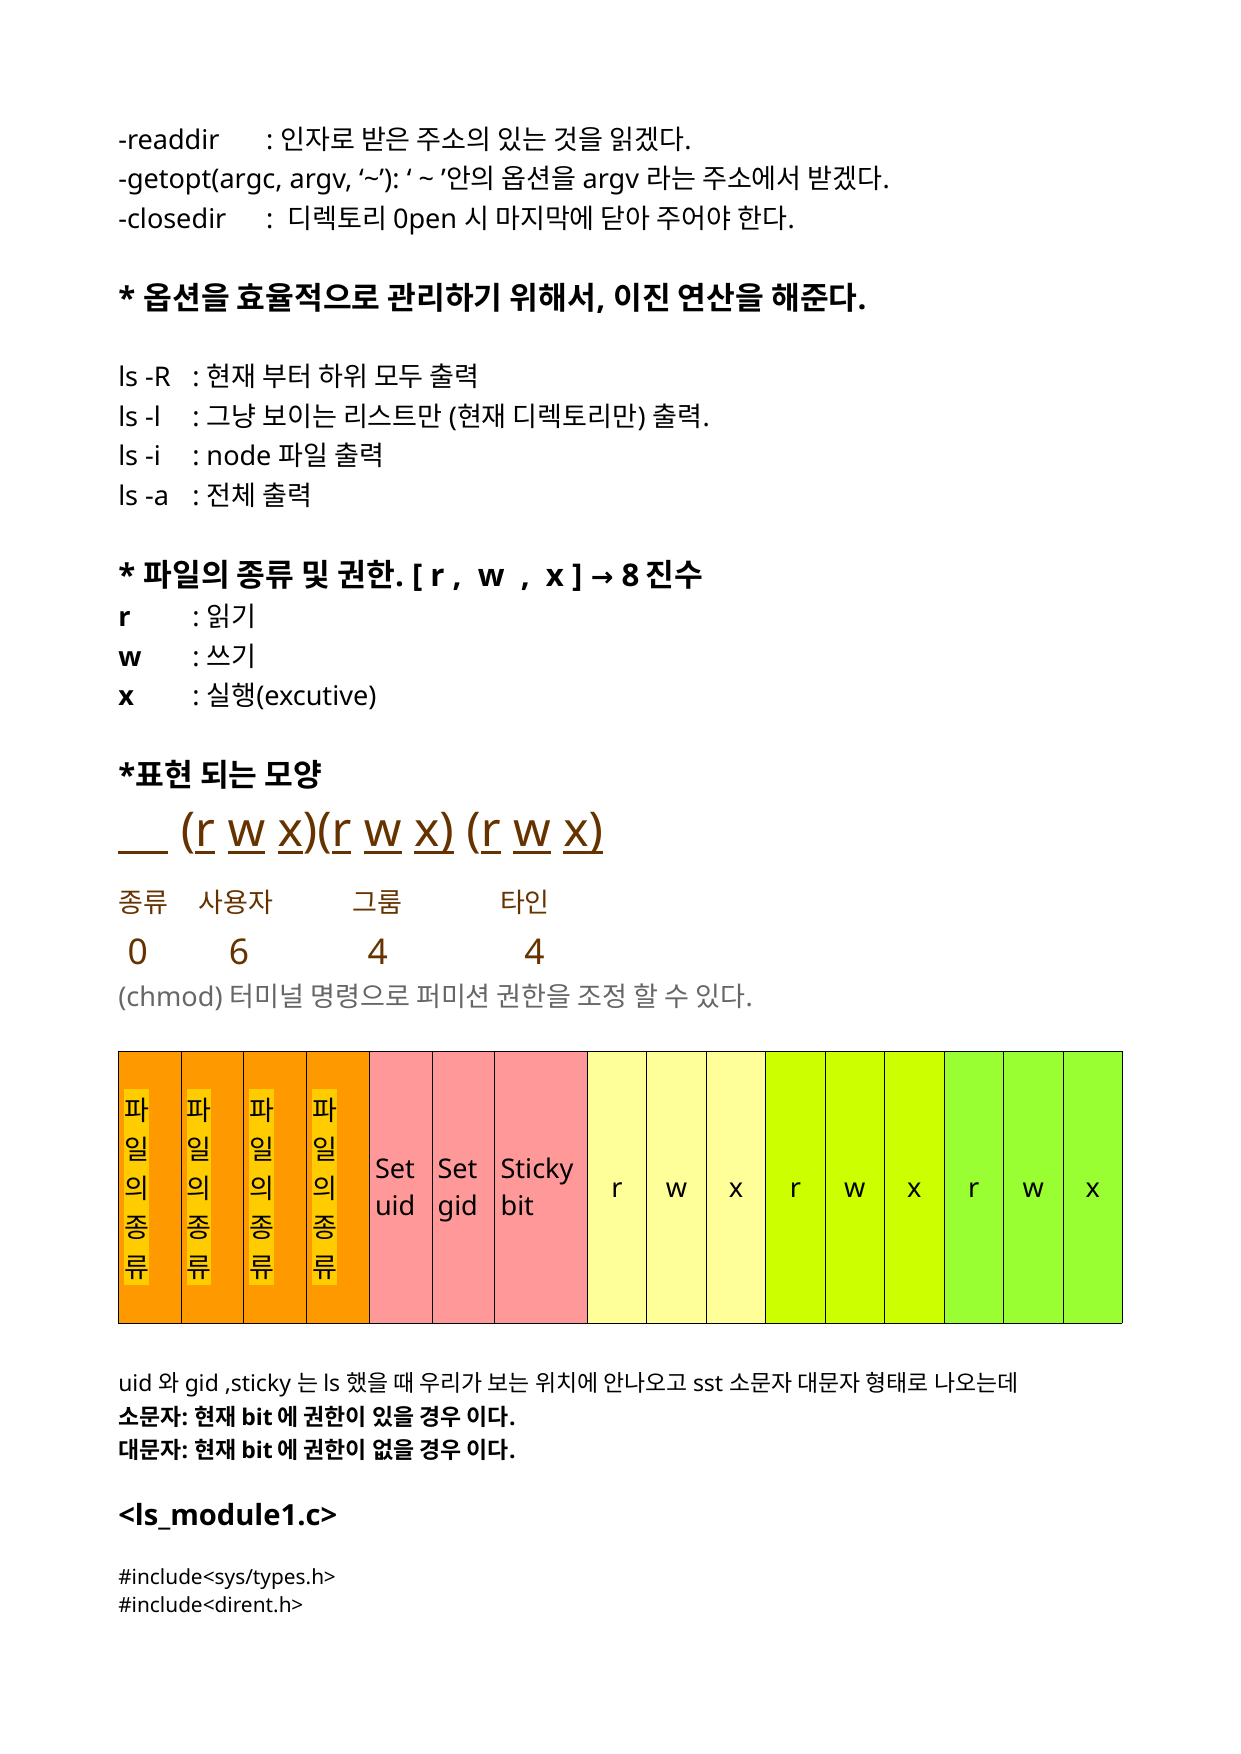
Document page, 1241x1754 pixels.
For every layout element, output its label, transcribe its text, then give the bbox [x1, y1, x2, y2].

text <ls_module1.c> [118, 1494, 1122, 1534]
text #include<sys/types.h> [118, 1562, 1122, 1591]
text 소문자: 현재 bit에 권한이 있을 경우 이다. [118, 1399, 1122, 1432]
table_header w [826, 1052, 884, 1323]
table_header 파 일 의 종 류 [119, 1052, 181, 1323]
text ls -R : 현재 부터 하위 모두 출력 [118, 355, 1122, 395]
text uid 와 gid ,sticky 는 ls 했을 때 우리가 보는 위치에 안나오고 sst 소문자 대문자 형태로 나오는데 [118, 1359, 1122, 1399]
text -closedir : 디렉토리 0pen 시 마지막에 닫아 주어야 한다. [118, 197, 1122, 236]
text (chmod) 터미널 명령으로 퍼미션 권한을 조정 할 수 있다. [118, 974, 1122, 1014]
table_header x [1064, 1052, 1122, 1323]
table_header 파 일 의 종 류 [244, 1052, 306, 1323]
table_header w [647, 1052, 706, 1323]
table_header Sticky bit [495, 1052, 587, 1323]
text ls -i : node 파일 출력 [118, 434, 1122, 473]
text 0 6 4 4 [118, 926, 1122, 974]
table_header 파 일 의 종 류 [182, 1052, 243, 1323]
text #include<dirent.h> [118, 1591, 1122, 1619]
text 대문자: 현재 bit에 권한이 없을 경우 이다. [118, 1432, 1122, 1466]
text x : 실행(excutive) [118, 674, 1122, 713]
text ls -a : 전체 출력 [118, 473, 1122, 513]
table_header r [588, 1052, 646, 1323]
table_header Set gid [433, 1052, 494, 1323]
text (r w x)(r w x) (r w x) [118, 796, 1122, 861]
table_header x [885, 1052, 944, 1323]
text -getopt(argc, argv, ‘~’): ‘ ~ ’안의 옵션을 argv 라는 주소에서 받겠다. [118, 157, 1122, 197]
table_header x [707, 1052, 765, 1323]
table_header w [1004, 1052, 1063, 1323]
text -readdir : 인자로 받은 주소의 있는 것을 읽겠다. [118, 118, 1122, 157]
table_header r [766, 1052, 825, 1323]
table_header r [945, 1052, 1003, 1323]
text w : 쓰기 [118, 634, 1122, 674]
table_header Set uid [370, 1052, 432, 1323]
text *표현 되는 모양 [118, 750, 1122, 796]
text 종류 사용자 그룸 타인 [118, 861, 1122, 926]
text ls -l : 그냥 보이는 리스트만 (현재 디렉토리만) 출력. [118, 395, 1122, 434]
table_header 파 일 의 종 류 [307, 1052, 369, 1323]
text * 파일의 종류 및 권한. [ r , w , x ] → 8진수 [118, 550, 1122, 595]
text r : 읽기 [118, 595, 1122, 634]
text * 옵션을 효율적으로 관리하기 위해서, 이진 연산을 해준다. [118, 273, 1122, 318]
